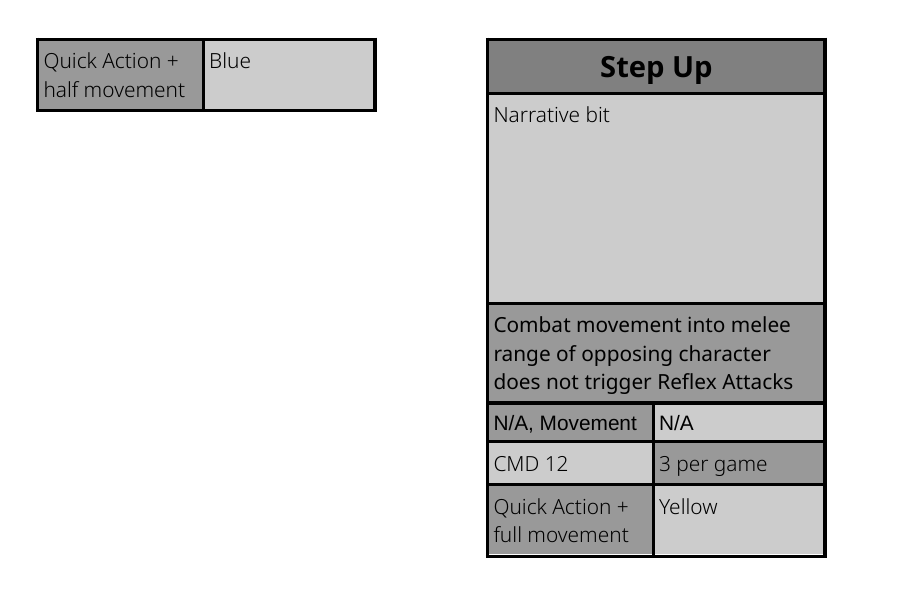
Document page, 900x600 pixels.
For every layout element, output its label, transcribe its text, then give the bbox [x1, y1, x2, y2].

table_cell N/A [655, 405, 823, 440]
table_cell Quick Action + full movement [489, 486, 652, 554]
table_cell Quick Action + half movement [39, 41, 202, 109]
table_cell 3 per game [655, 443, 823, 483]
table_cell N/A, Movement [489, 405, 652, 440]
table_header Step Up [489, 41, 823, 92]
table_cell Yellow [655, 486, 823, 554]
table_cell Combat movement into melee range of opposing character does not trigger Reflex Attacks [489, 305, 823, 401]
table_cell Narrative bit [489, 95, 823, 302]
table_cell Blue [205, 41, 373, 109]
table_cell CMD 12 [489, 443, 652, 483]
